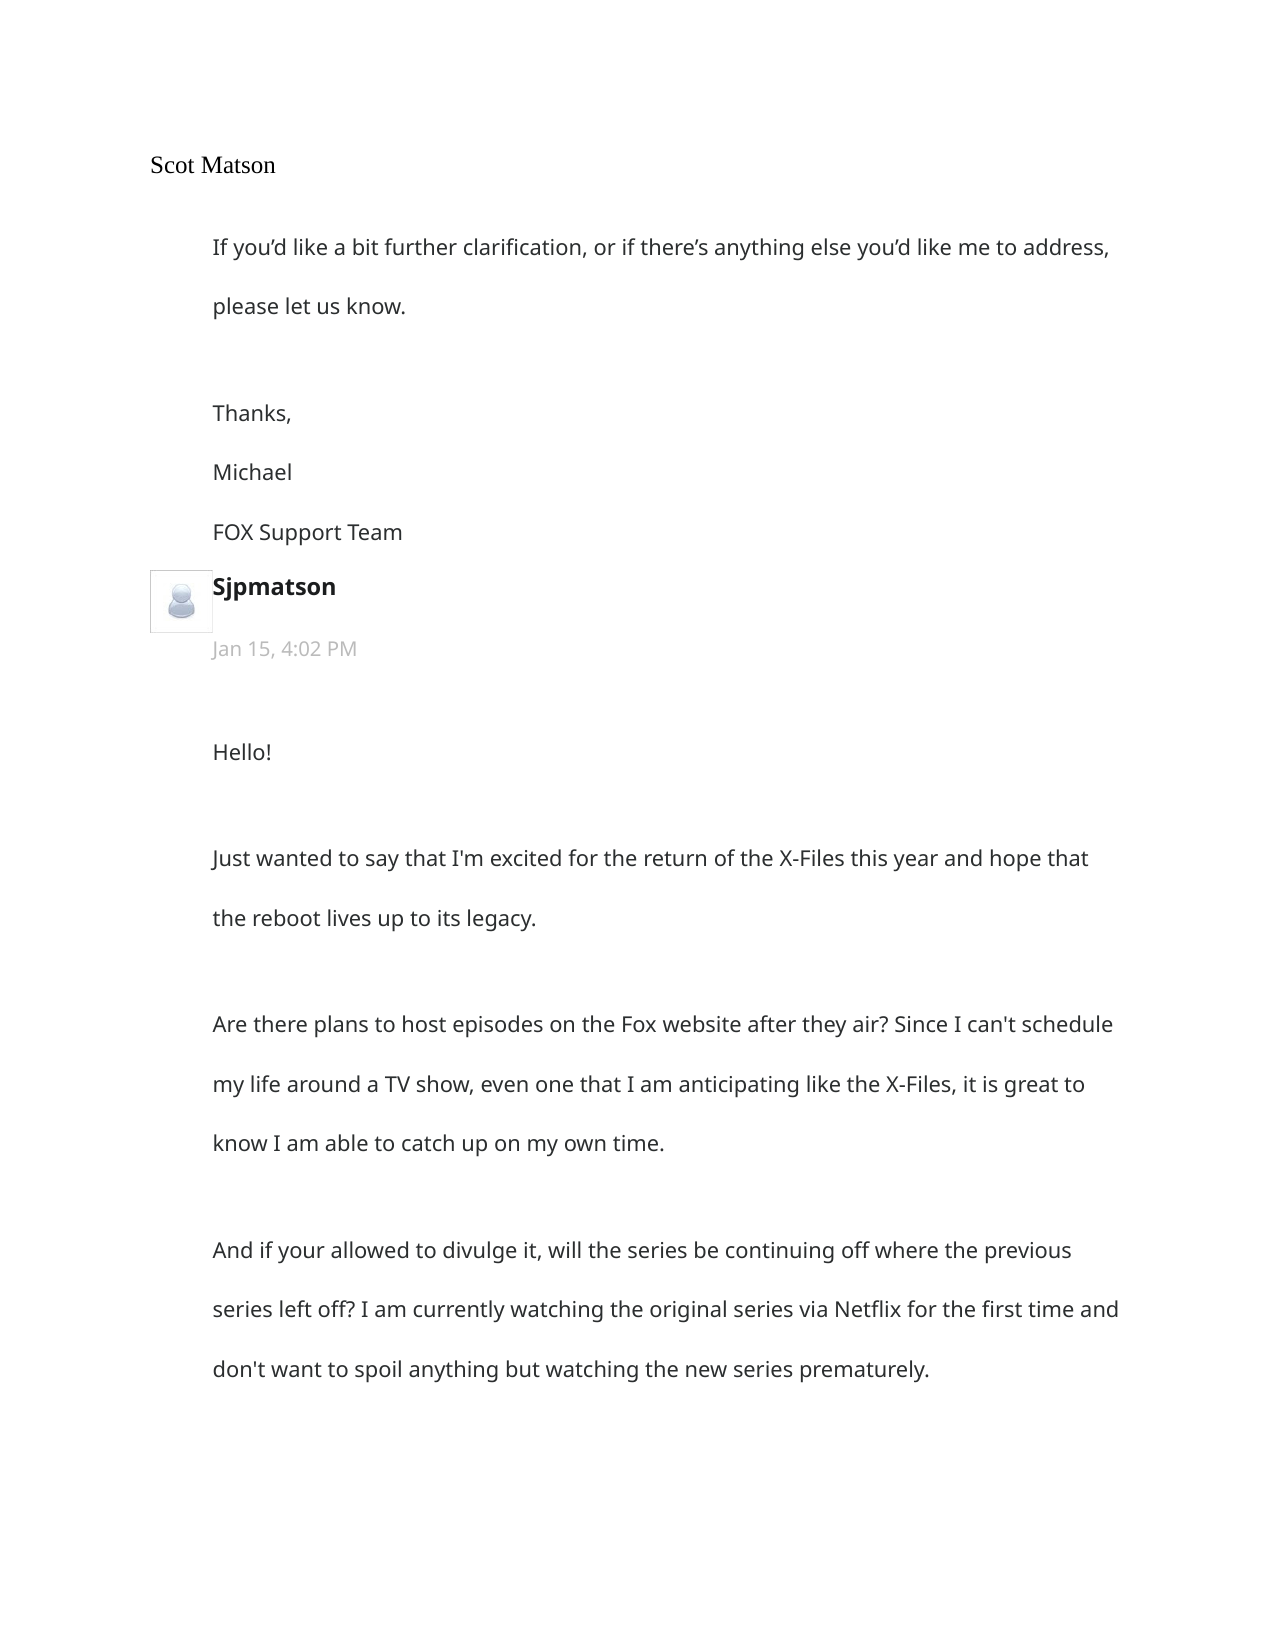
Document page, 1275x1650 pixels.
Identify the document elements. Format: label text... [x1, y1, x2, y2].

picture [150, 570, 213, 633]
table_header [150, 633, 212, 1407]
table_header If you’d like a bit further clarification, or if there’s anything else you’d like me to address, please let us know. Thanks, Michael FOX Support Team [213, 208, 1125, 570]
table_header [150, 208, 212, 570]
table_header Sjpmatson Jan 15, 4:02 PM Hello! Just wanted to say that I'm excited for the return of the X-Files this year and hope that the reboot lives up to its legacy. Are there plans to host episodes on the Fox website after they air? Since I can't schedule my life around a TV show, even one that I am anticipating like the X-Files, it is great to know I am able to catch up on my own time. And if your allowed to divulge it, will the series be continuing off where the previous series left off? I am currently watching the original series via Netflix for the first time and don't want to spoil anything but watching the new series prematurely. [213, 570, 1125, 1407]
